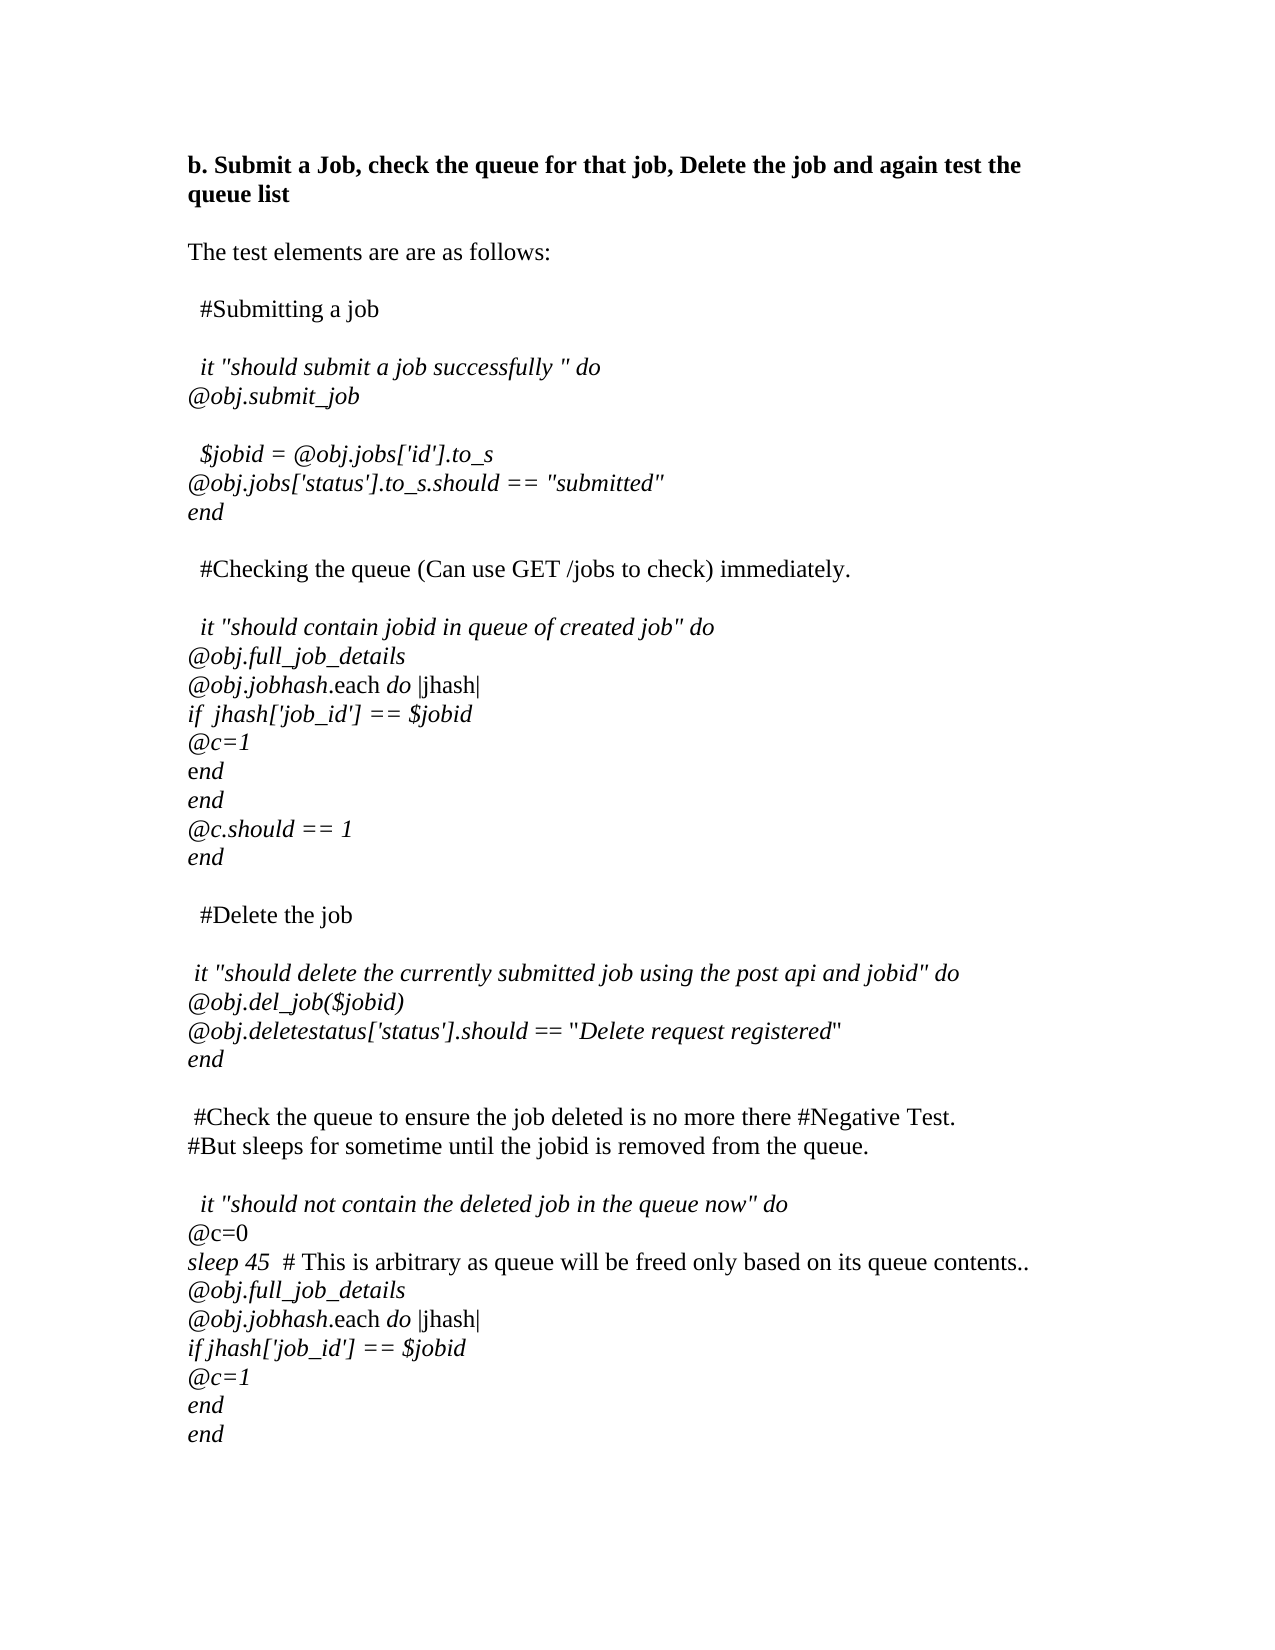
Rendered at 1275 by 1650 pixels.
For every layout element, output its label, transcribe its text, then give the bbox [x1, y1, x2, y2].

text #Checking the queue (Can use GET /jobs to check) immediately. [187, 554, 1087, 583]
text $jobid = @obj.jobs['id'].to_s @obj.jobs['status'].to_s.should == "submitted" end [187, 439, 1087, 525]
text #Delete the job [187, 900, 1087, 929]
text #Check the queue to ensure the job deleted is no more there #Negative Test. #But sleeps for sometime until the jobid is removed from the queue. [187, 1102, 1087, 1160]
text The test elements are are as follows: [187, 237, 1087, 265]
text it "should delete the currently submitted job using the post api and jobid" do @obj.del_job($jobid) @obj.deletestatus['status'].should == "Delete request registered" end [187, 958, 1087, 1073]
text b. Submit a Job, check the queue for that job, Delete the job and again test the queue list [187, 150, 1087, 207]
text #Submitting a job [187, 294, 1087, 323]
text it "should contain jobid in queue of created job" do @obj.full_job_details @obj.jobhash.each do |jhash| if jhash['job_id'] == $jobid @c=1 end end @c.should == 1 end [187, 612, 1087, 871]
text it "should submit a job successfully " do @obj.submit_job [187, 352, 1087, 410]
text it "should not contain the deleted job in the queue now" do @c=0 sleep 45 # This is arbitrary as queue will be freed only based on its queue contents.. @obj.full_job_details @obj.jobhash.each do |jhash| if jhash['job_id'] == $jobid @c=1 end end [187, 1189, 1087, 1448]
